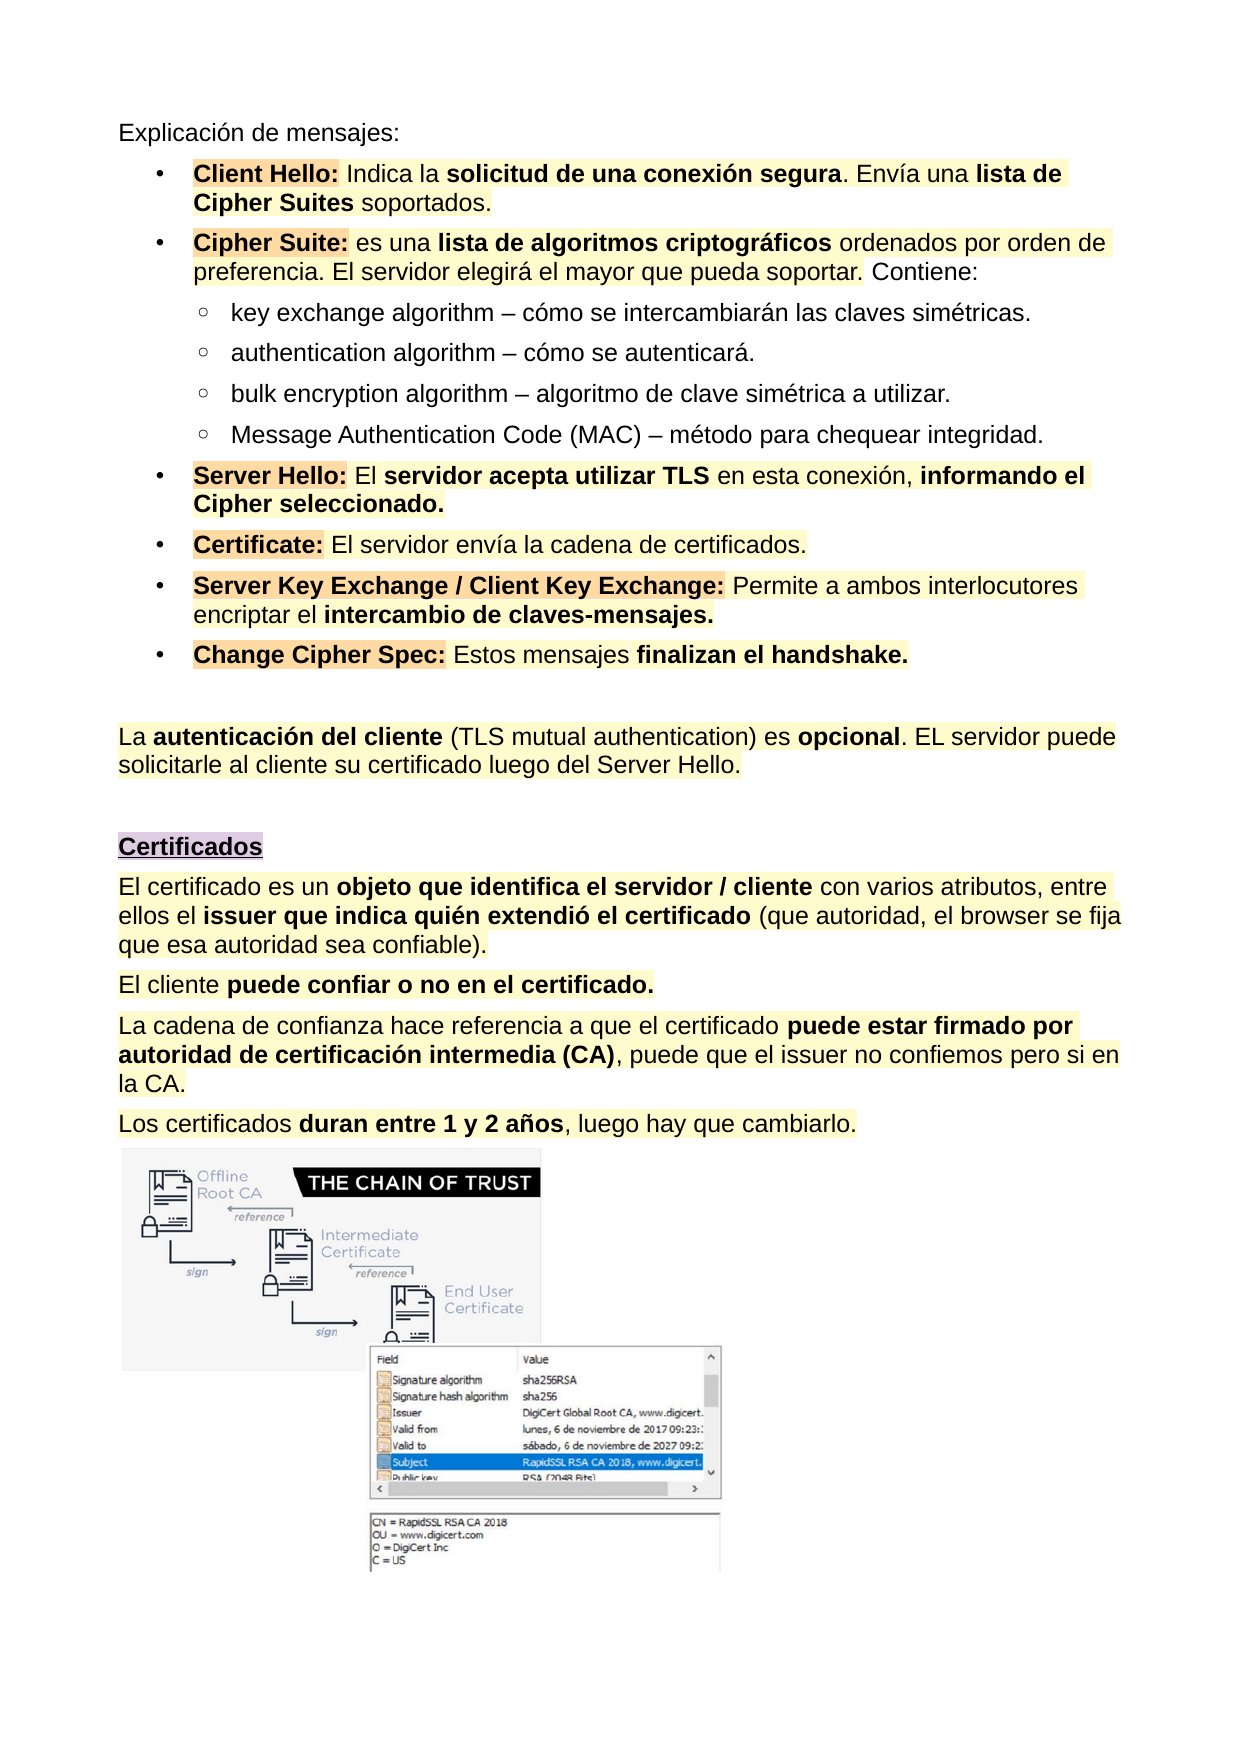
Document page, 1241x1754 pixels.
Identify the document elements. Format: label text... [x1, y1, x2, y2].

text Certificados [118, 832, 1122, 860]
list Server Hello: El servidor acepta utilizar TLS en esta conexión, informando el Cipher seleccionado. [156, 461, 1122, 518]
text El cliente puede confiar o no en el certificado. [118, 970, 1122, 999]
list Server Key Exchange / Client Key Exchange: Permite a ambos interlocutores encriptar el intercambio de claves-mensajes. [156, 571, 1122, 628]
list Message Authentication Code (MAC) – método para chequear integridad. [193, 420, 1122, 449]
list Client Hello: Indica la solicitud de una conexión segura. Envía una lista de Cipher Suites soportados. [156, 159, 1122, 216]
list key exchange algorithm – cómo se intercambiarán las claves simétricas. [193, 298, 1122, 327]
text La cadena de confianza hace referencia a que el certificado puede estar firmado por autoridad de certificación intermedia (CA), puede que el issuer no confiemos pero si en la CA. [118, 1011, 1122, 1097]
list Cipher Suite: es una lista de algoritmos criptográficos ordenados por orden de preferencia. El servidor elegirá el mayor que pueda soportar. Contiene: [156, 228, 1122, 286]
text Los certificados duran entre 1 y 2 años, luego hay que cambiarlo. [118, 1109, 1122, 1138]
text El certificado es un objeto que identifica el servidor / cliente con varios atributos, entre ellos el issuer que indica quién extendió el certificado (que autoridad, el browser se fija que esa autoridad sea confiable). [118, 872, 1122, 958]
list authentication algorithm – cómo se autenticará. [193, 338, 1122, 367]
text La autenticación del cliente (TLS mutual authentication) es opcional. EL servidor puede solicitarle al cliente su certificado luego del Server Hello. [118, 722, 1122, 779]
list Change Cipher Spec: Estos mensajes finalizan el handshake. [156, 640, 1122, 669]
text Explicación de mensajes: [118, 118, 1122, 147]
list Certificate: El servidor envía la cadena de certificados. [156, 530, 1122, 559]
picture [121, 1148, 724, 1579]
list bulk encryption algorithm – algoritmo de clave simétrica a utilizar. [193, 379, 1122, 408]
